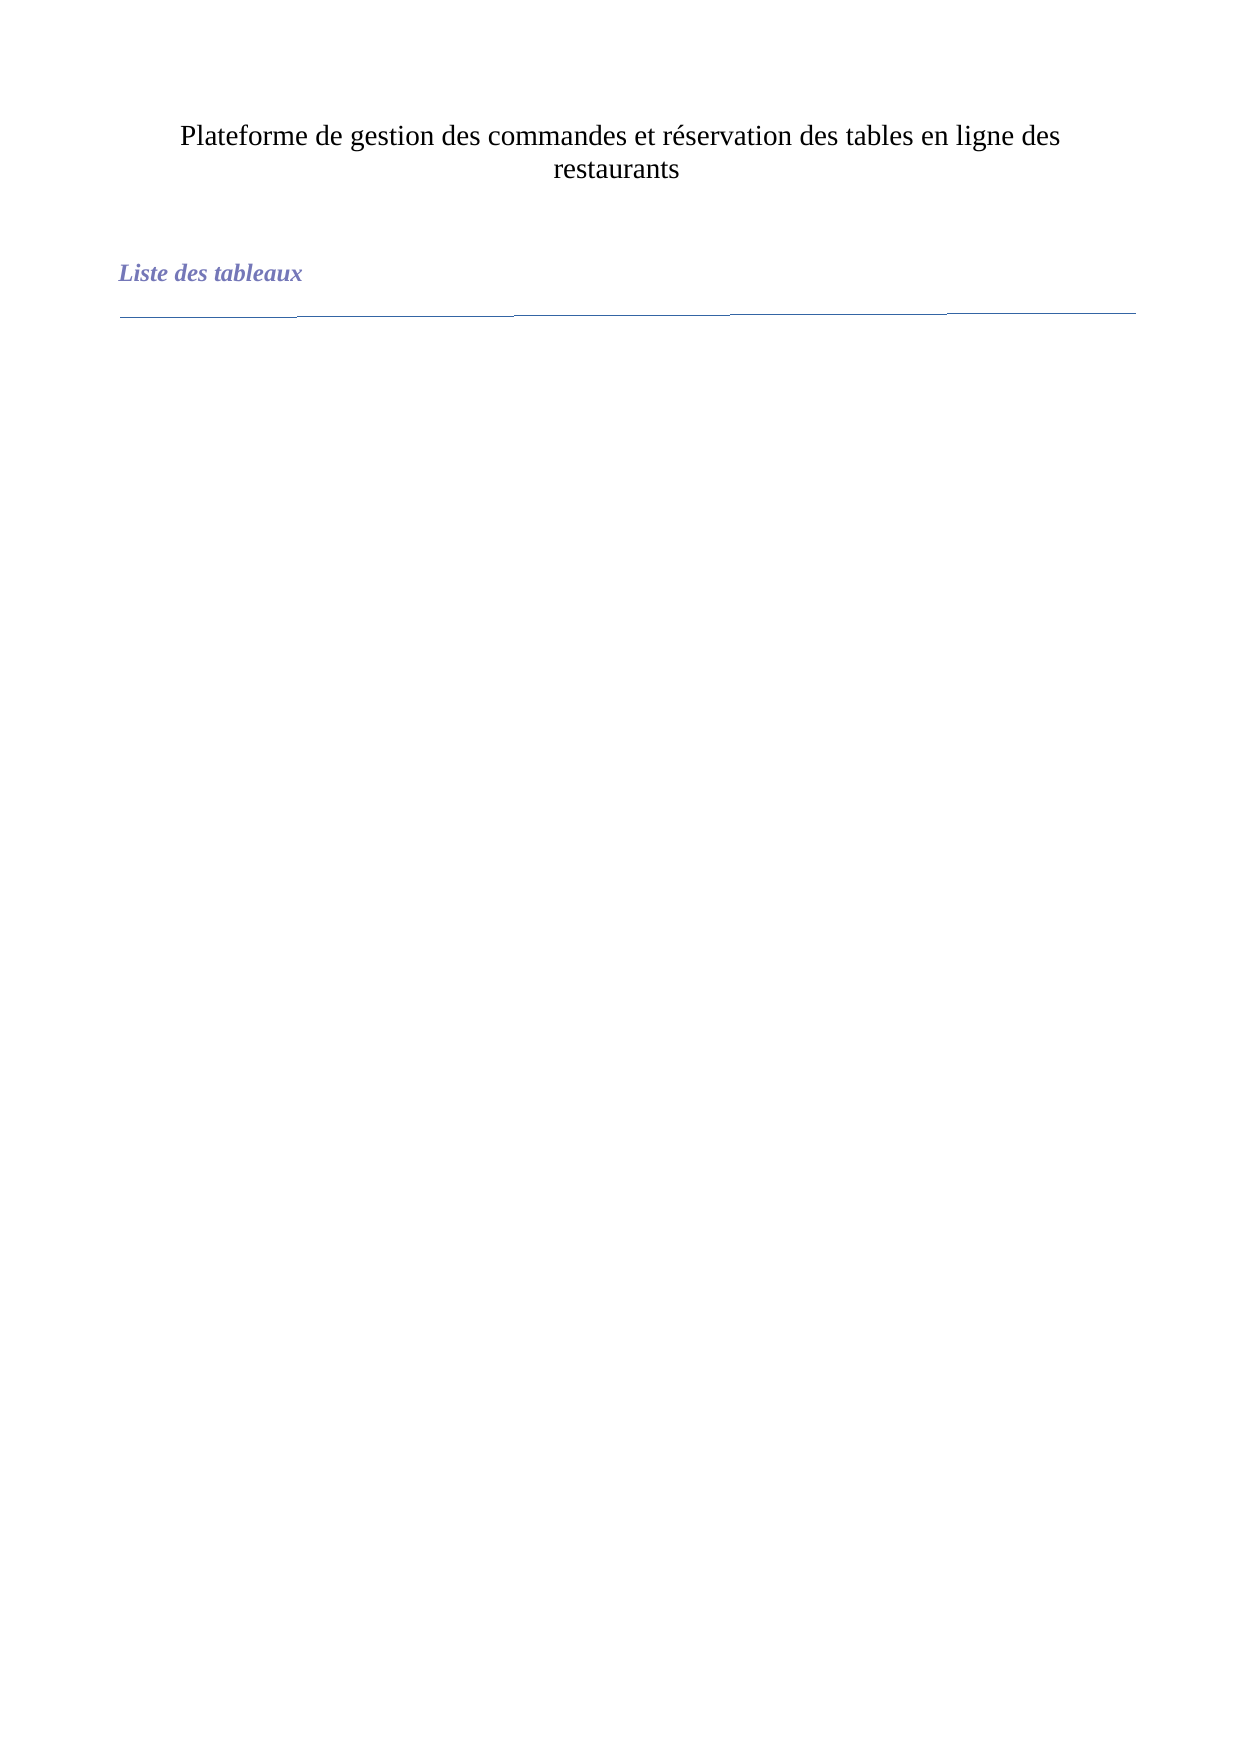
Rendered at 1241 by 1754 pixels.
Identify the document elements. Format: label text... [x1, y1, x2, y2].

text Liste des tableaux [118, 258, 1122, 287]
